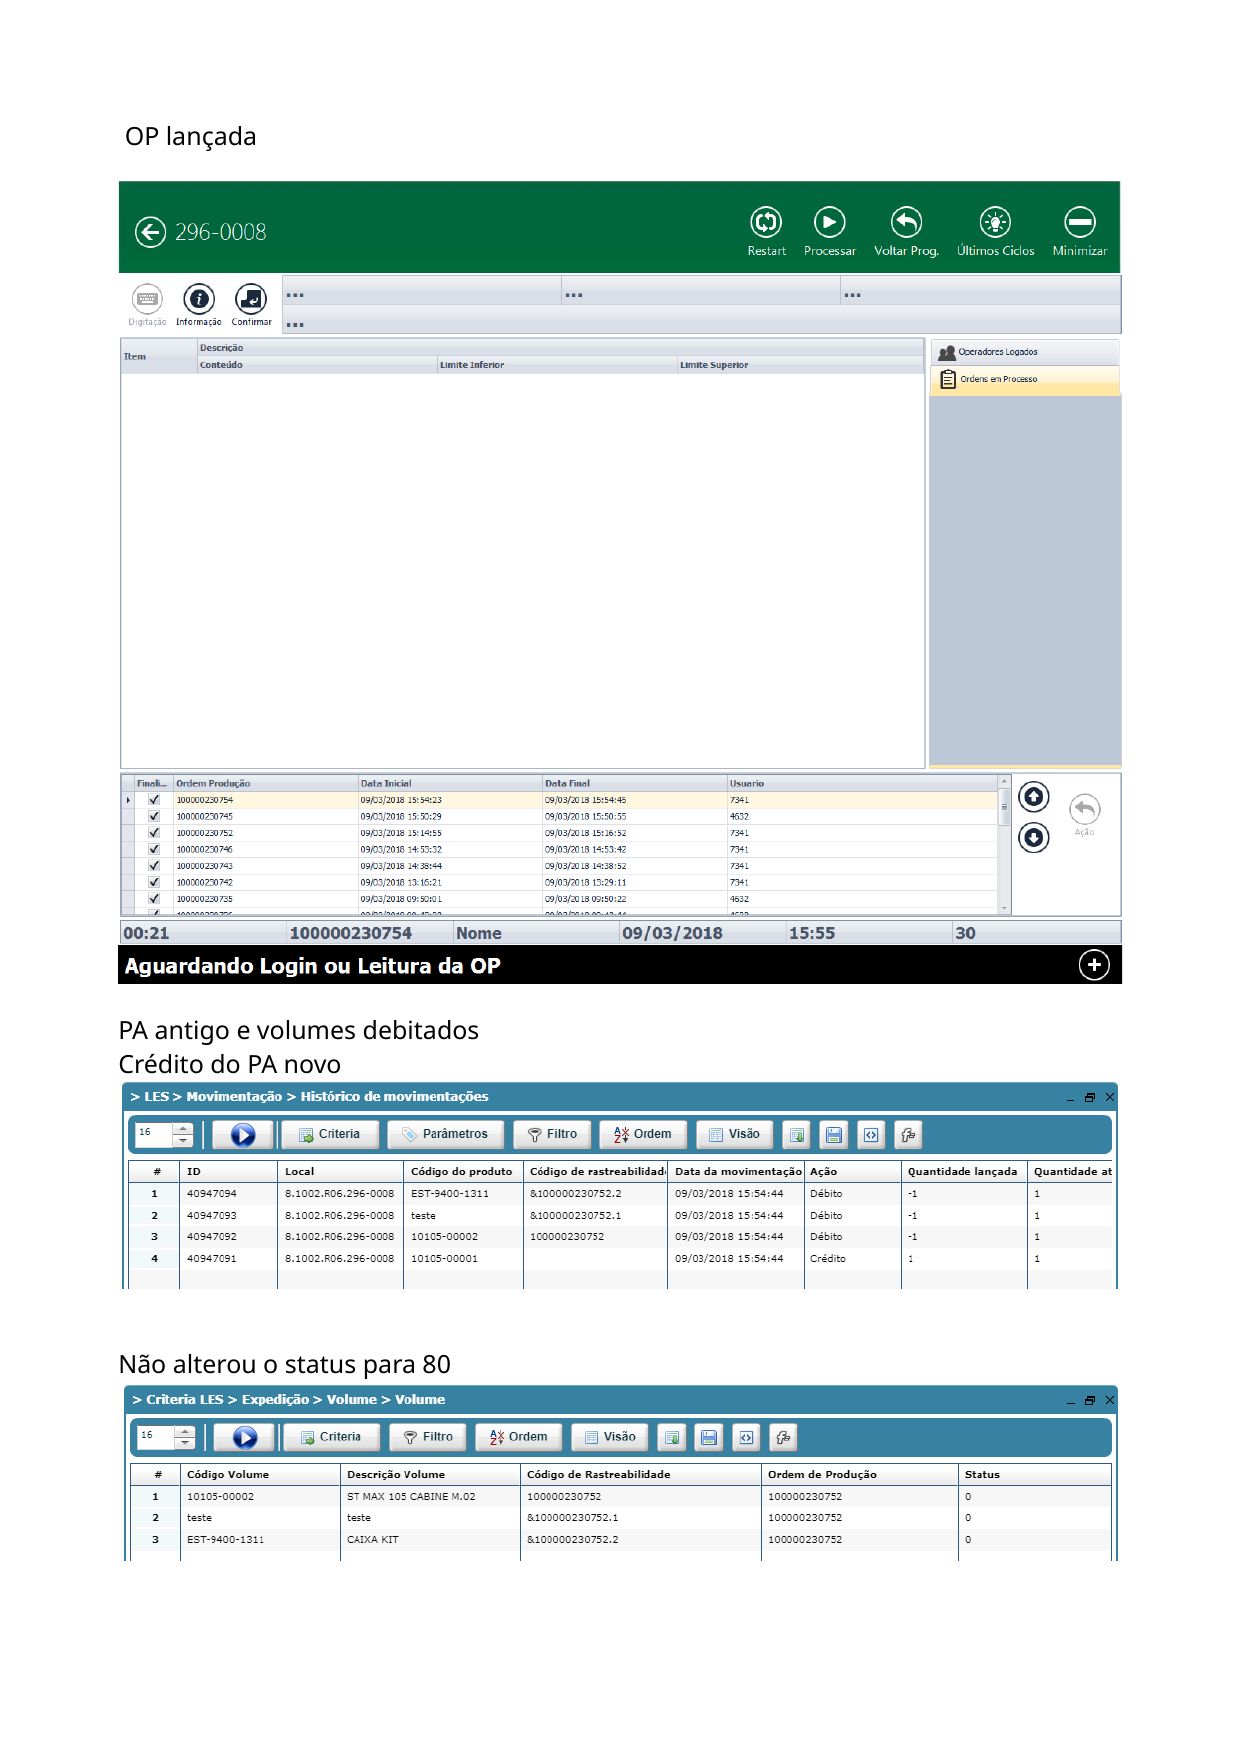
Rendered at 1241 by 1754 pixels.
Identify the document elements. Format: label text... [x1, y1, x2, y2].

text Não alterou o status para 80 [118, 1346, 1122, 1380]
picture [118, 1081, 1123, 1289]
text PA antigo e volumes debitados [118, 1013, 1122, 1047]
text OP lançada [118, 118, 1122, 152]
text Crédito do PA novo [118, 1047, 1122, 1081]
picture [118, 181, 1123, 984]
picture [118, 1380, 1123, 1561]
